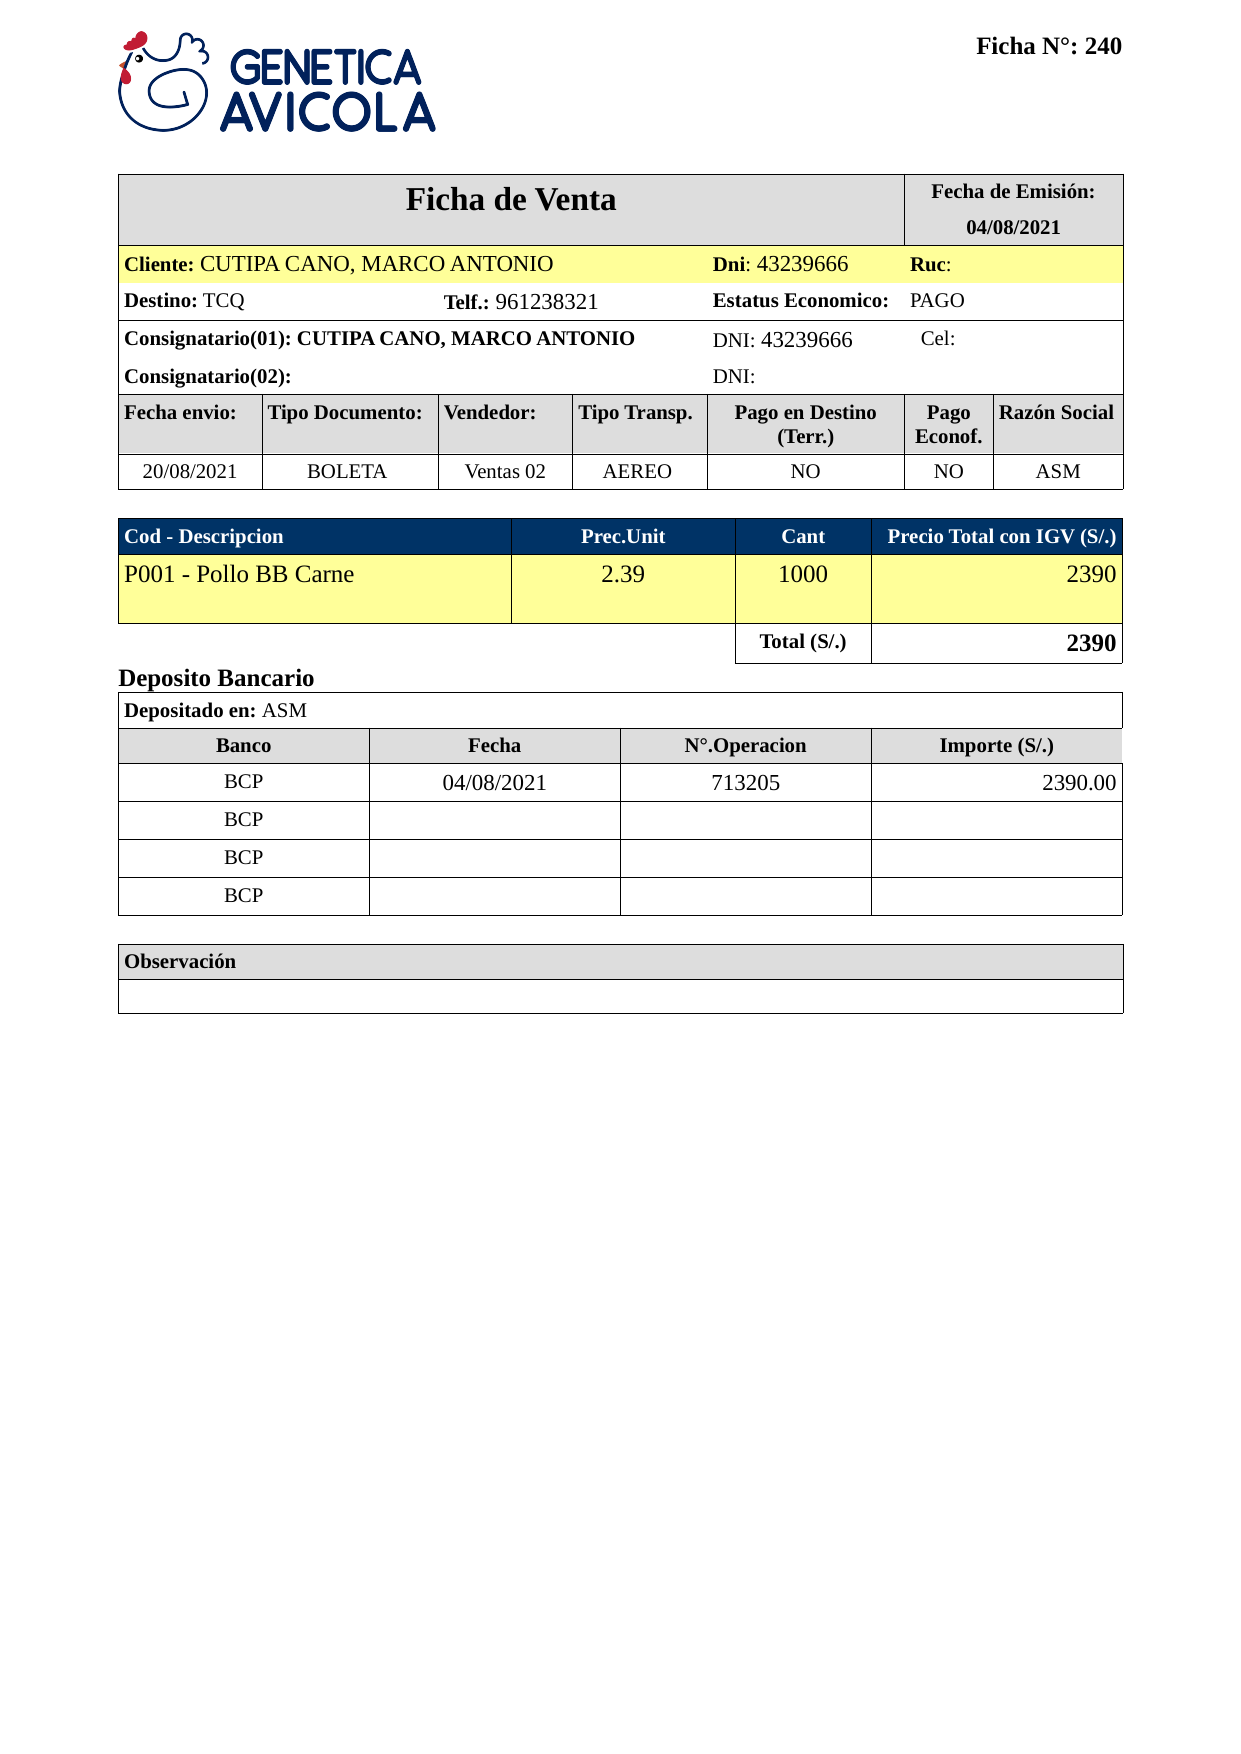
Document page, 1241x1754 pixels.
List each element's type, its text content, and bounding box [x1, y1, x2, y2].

table_cell BCP [119, 840, 369, 877]
table_cell Cel: [915, 321, 1123, 358]
table_cell [872, 840, 1122, 877]
table_cell N°.Operacion [621, 729, 871, 763]
table_cell [511, 624, 735, 663]
table_cell AEREO [573, 455, 707, 489]
table_cell [872, 802, 1122, 839]
table_cell BOLETA [263, 455, 438, 489]
table_cell [370, 840, 620, 877]
table_cell NO [905, 455, 993, 489]
table_cell [872, 878, 1122, 915]
table_cell 2.39 [512, 555, 735, 623]
table_cell Fecha envio: [119, 395, 262, 453]
table_header Fecha de Emisión: [905, 175, 1123, 209]
table_cell P001 - Pollo BB Carne [119, 555, 511, 623]
table_cell Razón Social [994, 395, 1123, 453]
table_cell DNI: [707, 358, 1123, 394]
table_cell [119, 980, 1123, 1012]
table_cell Pago en Destino (Terr.) [708, 395, 904, 453]
table_cell Destino: TCQ [119, 283, 438, 320]
table_cell BCP [119, 878, 369, 915]
table_cell BCP [119, 764, 369, 801]
table_cell Ventas 02 [439, 455, 572, 489]
table_cell [370, 878, 620, 915]
table_cell Dni: 43239666 [707, 246, 904, 283]
table_cell Estatus Economico: [707, 283, 904, 320]
table_header Cod - Descripcion [119, 519, 511, 554]
table_cell 2390 [872, 624, 1122, 663]
table_cell DNI: 43239666 [707, 321, 915, 358]
table_cell 1000 [736, 555, 871, 623]
table_cell Cliente: CUTIPA CANO, MARCO ANTONIO [119, 246, 707, 283]
table_cell [621, 840, 871, 877]
table_header Depositado en: ASM [119, 693, 1122, 727]
table_header Ficha de Venta [119, 175, 904, 245]
table_cell PAGO [904, 283, 1123, 320]
table_cell 04/08/2021 [905, 209, 1123, 245]
table_cell [118, 624, 511, 663]
table_cell Total (S/.) [736, 624, 871, 663]
table_cell 2390.00 [872, 764, 1122, 801]
table_cell Fecha [370, 729, 620, 763]
table_cell BCP [119, 802, 369, 839]
table_cell Importe (S/.) [872, 729, 1122, 763]
table_cell Telf.: 961238321 [438, 283, 707, 320]
table_cell NO [708, 455, 904, 489]
table_cell 713205 [621, 764, 871, 801]
picture [118, 31, 436, 132]
table_cell [370, 802, 620, 839]
table_cell 20/08/2021 [119, 455, 262, 489]
table_cell 2390 [872, 555, 1122, 623]
table_cell Tipo Transp. [573, 395, 707, 453]
table_cell Ruc: [904, 246, 1123, 283]
table_header Prec.Unit [512, 519, 735, 554]
table_cell [621, 878, 871, 915]
table_cell Consignatario(01): CUTIPA CANO, MARCO ANTONIO [119, 321, 707, 358]
table_cell Tipo Documento: [263, 395, 438, 453]
table_header Observación [119, 945, 1123, 979]
table_cell Consignatario(02): [119, 358, 707, 394]
table_cell Pago Econof. [905, 395, 993, 453]
table_cell Banco [119, 729, 369, 763]
table_cell [621, 802, 871, 839]
text Deposito Bancario [118, 663, 1122, 692]
table_header Cant [736, 519, 871, 554]
table_header Precio Total con IGV (S/.) [872, 519, 1122, 554]
table_cell Vendedor: [439, 395, 572, 453]
table_cell 04/08/2021 [370, 764, 620, 801]
table_cell ASM [994, 455, 1123, 489]
